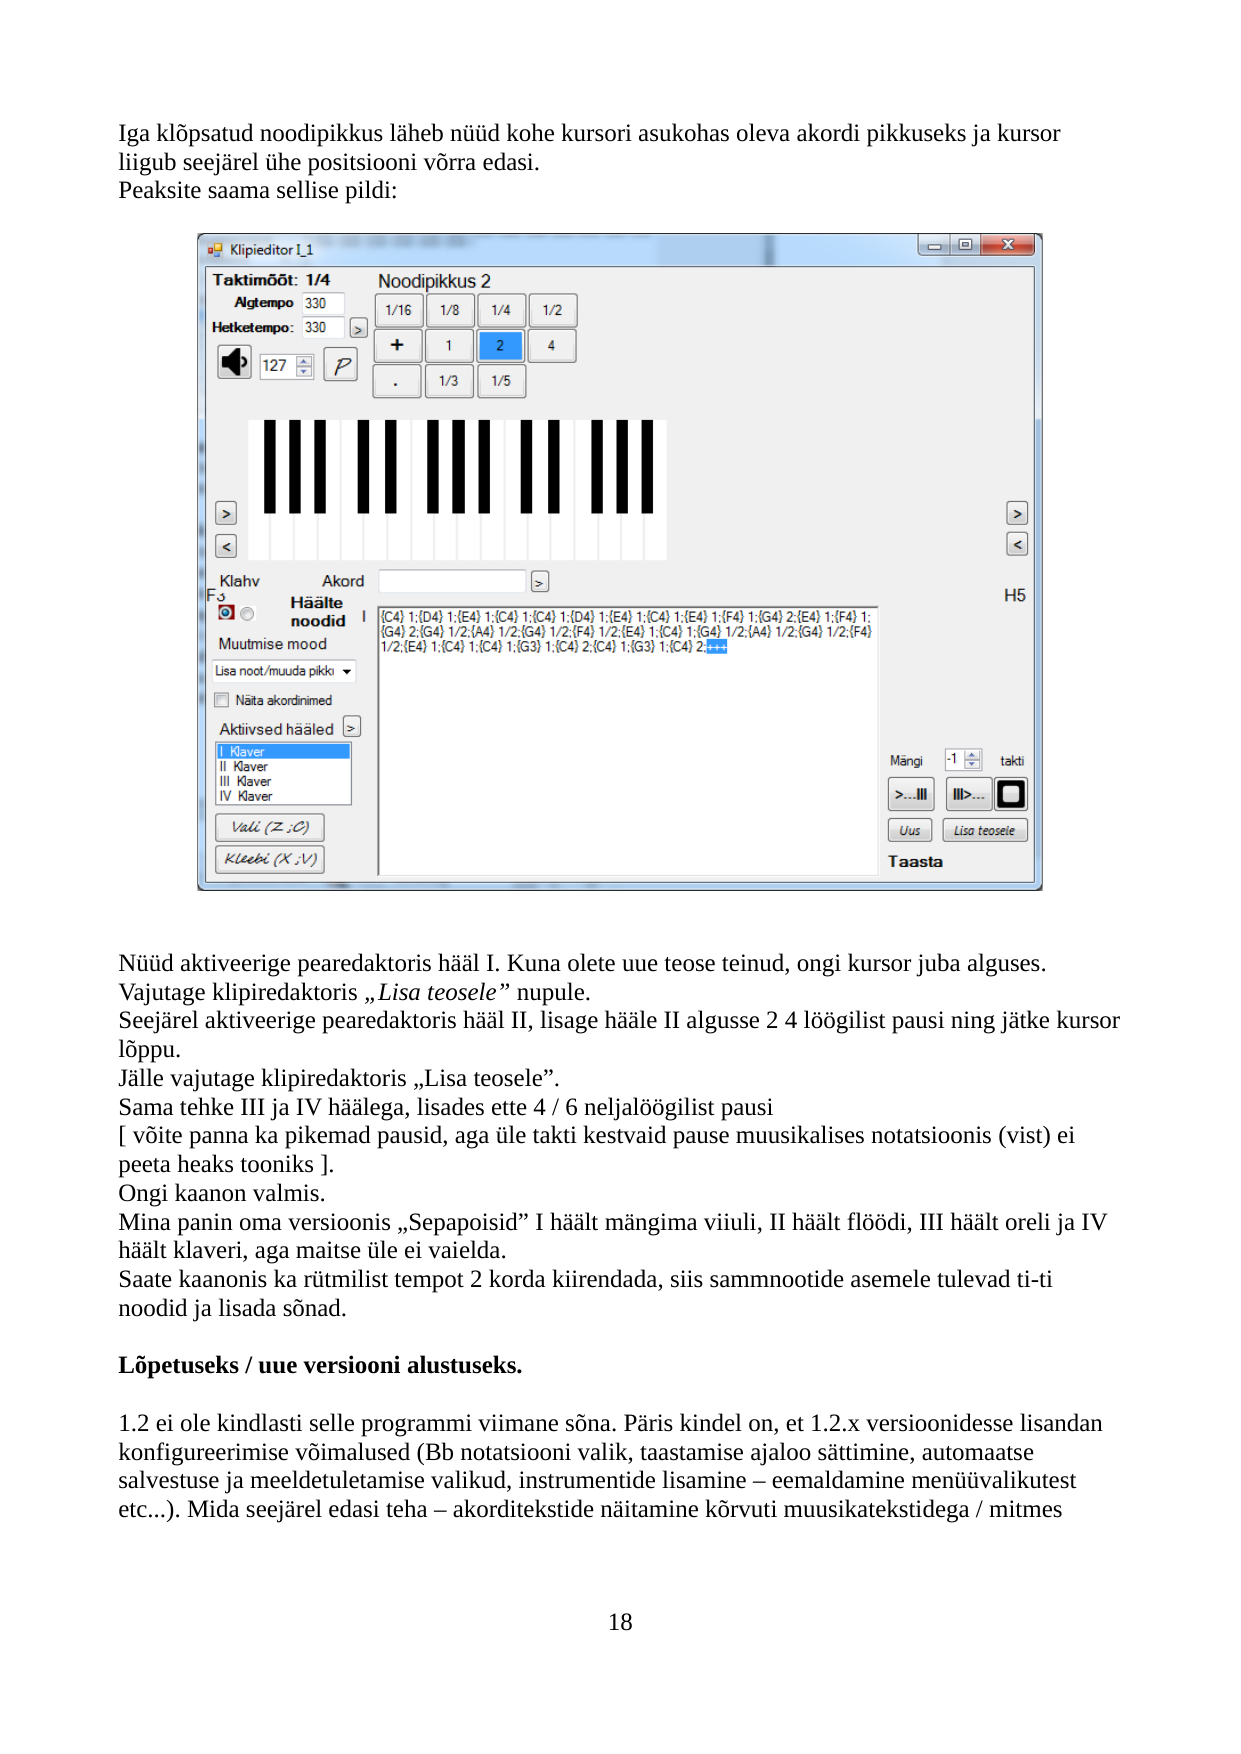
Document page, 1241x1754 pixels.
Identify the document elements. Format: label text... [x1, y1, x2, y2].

picture [197, 233, 1043, 891]
text Lõpetuseks / uue versiooni alustuseks. [118, 1350, 1122, 1379]
text Sama tehke III ja IV häälega, lisades ette 4 / 6 neljalöögilist pausi [118, 1092, 1122, 1120]
text Jälle vajutage klipiredaktoris „Lisa teosele”. [118, 1063, 1122, 1092]
text [ võite panna ka pikemad pausid, aga üle takti kestvaid pause muusikalises notatsioonis (vist) ei peeta heaks tooniks ]. Ongi kaanon valmis. [118, 1120, 1122, 1207]
text Vajutage klipiredaktoris „Lisa teosele” nupule. [118, 977, 1122, 1005]
text Mina panin oma versioonis „Sepapoisid” I häält mängima viiuli, II häält flöödi, III häält oreli ja IV häält klaveri, aga maitse üle ei vaielda. [118, 1207, 1122, 1264]
text Saate kaanonis ka rütmilist tempot 2 korda kiirendada, siis sammnootide asemele tulevad ti-ti noodid ja lisada sõnad. [118, 1264, 1122, 1350]
text Seejärel aktiveerige pearedaktoris hääl II, lisage hääle II algusse 2 4 löögilist pausi ning jätke kursor lõppu. [118, 1005, 1122, 1063]
text Peaksite saama sellise pildi: [118, 176, 1122, 204]
text Iga klõpsatud noodipikkus läheb nüüd kohe kursori asukohas oleva akordi pikkuseks ja kursor liigub seejärel ühe positsiooni võrra edasi. [118, 118, 1122, 176]
text 1.2 ei ole kindlasti selle programmi viimane sõna. Päris kindel on, et 1.2.x versioonidesse lisandan konfigureerimise võimalused (Bb notatsiooni valik, taastamise ajaloo sättimine, automaatse salvestuse ja meeldetuletamise valikud, instrumentide lisamine – eemaldamine menüüvalikutest etc...). Mida seejärel edasi teha – akorditekstide näitamine kõrvuti muusikatekstidega / mitmes [118, 1408, 1122, 1523]
text Nüüd aktiveerige pearedaktoris hääl I. Kuna olete uue teose teinud, ongi kursor juba alguses. [118, 948, 1122, 977]
